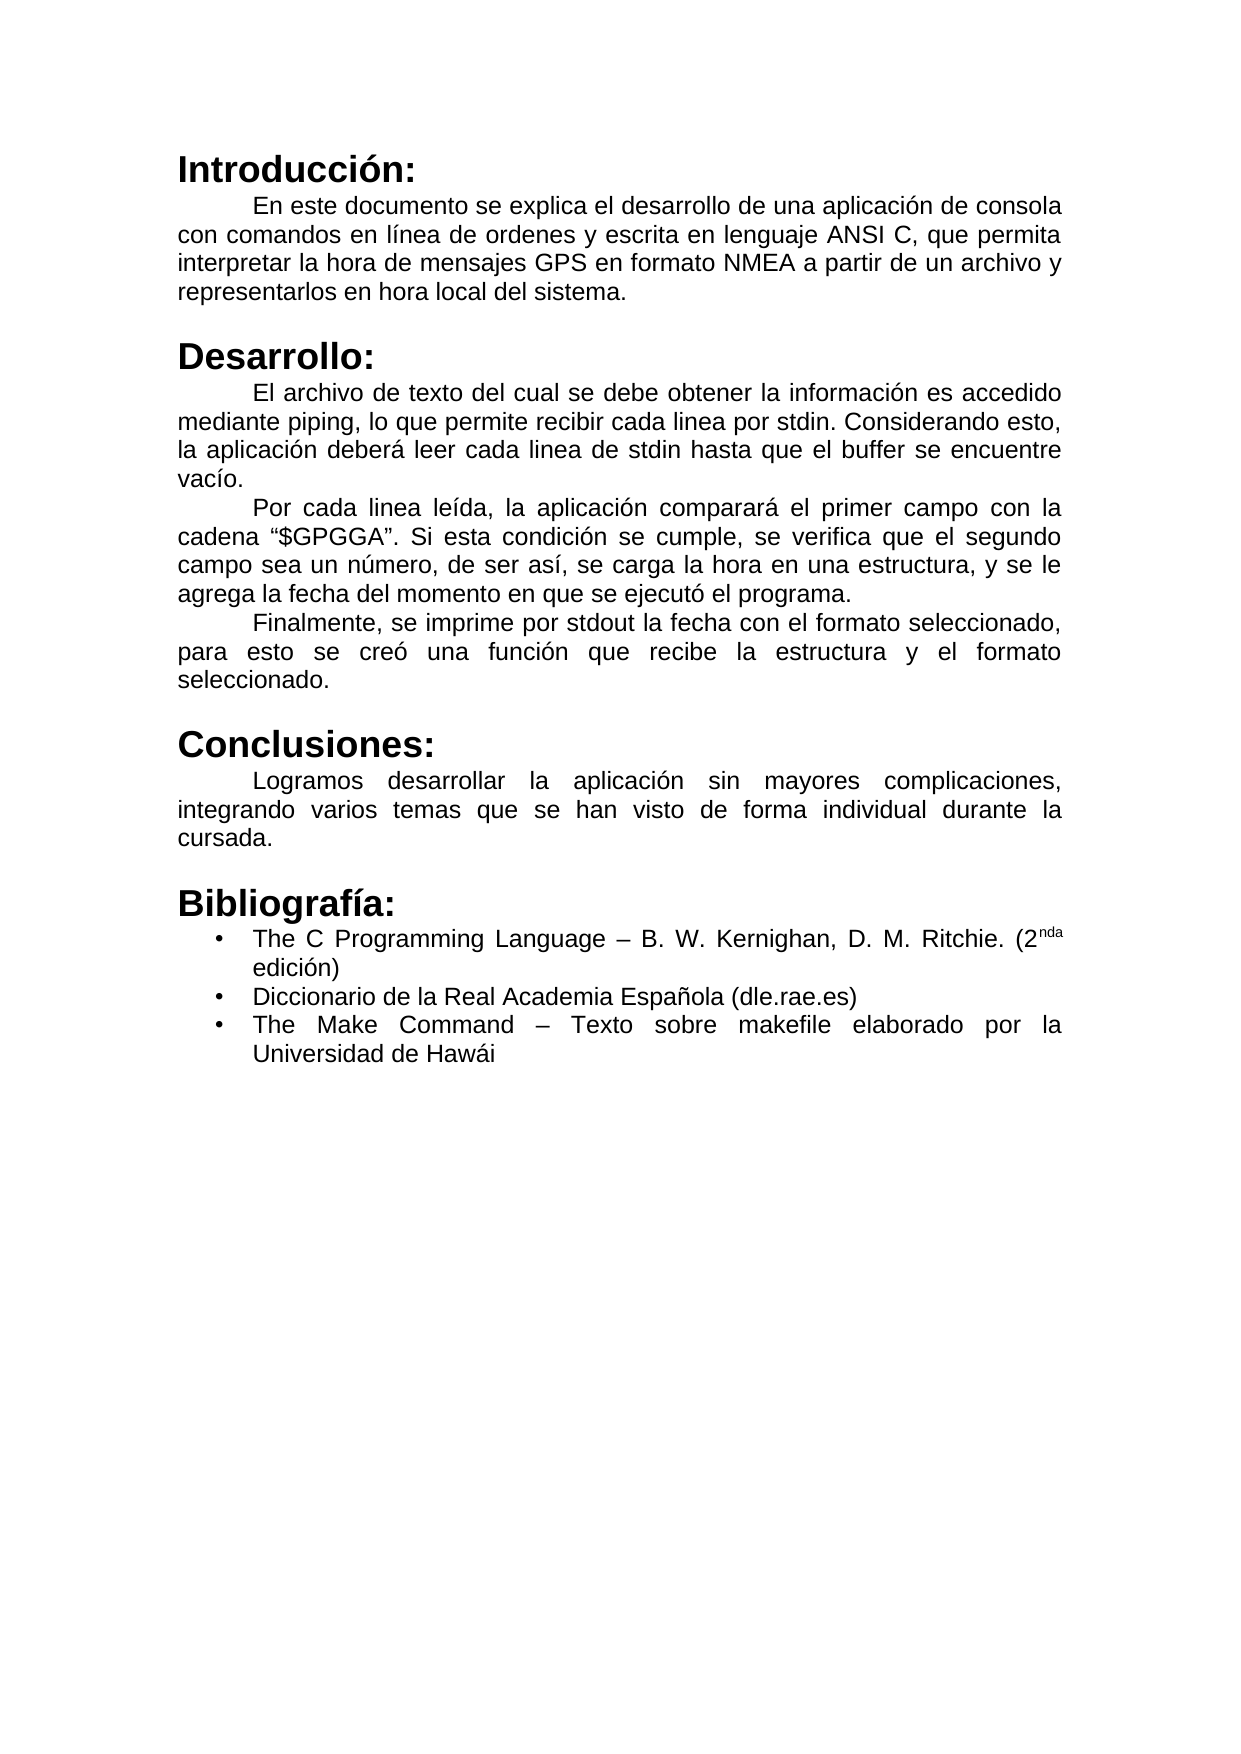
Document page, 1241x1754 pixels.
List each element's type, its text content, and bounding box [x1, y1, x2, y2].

text Logramos desarrollar la aplicación sin mayores complicaciones, integrando varios temas que se han visto de forma individual durante la cursada. [177, 766, 1063, 852]
text Finalmente, se imprime por stdout la fecha con el formato seleccionado, para esto se creó una función que recibe la estructura y el formato seleccionado. [177, 608, 1063, 694]
text Conclusiones: [177, 723, 1063, 766]
list The Make Command – Texto sobre makefile elaborado por la Universidad de Hawái [215, 1010, 1063, 1068]
text Introducción: [177, 148, 1063, 191]
text Desarrollo: [177, 334, 1063, 378]
text Bibliografía: [177, 881, 1063, 924]
text Por cada linea leída, la aplicación comparará el primer campo con la cadena “$GPGGA”. Si esta condición se cumple, se verifica que el segundo campo sea un número, de ser así, se carga la hora en una estructura, y se le agrega la fecha del momento en que se ejecutó el programa. [177, 493, 1063, 608]
list The C Programming Language – B. W. Kernighan, D. M. Ritchie. (2nda edición) [215, 924, 1063, 982]
list Diccionario de la Real Academia Española (dle.rae.es) [215, 982, 1063, 1010]
text En este documento se explica el desarrollo de una aplicación de consola con comandos en línea de ordenes y escrita en lenguaje ANSI C, que permita interpretar la hora de mensajes GPS en formato NMEA a partir de un archivo y representarlos en hora local del sistema. [177, 191, 1063, 306]
text El archivo de texto del cual se debe obtener la información es accedido mediante piping, lo que permite recibir cada linea por stdin. Considerando esto, la aplicación deberá leer cada linea de stdin hasta que el buffer se encuentre vacío. [177, 378, 1063, 493]
